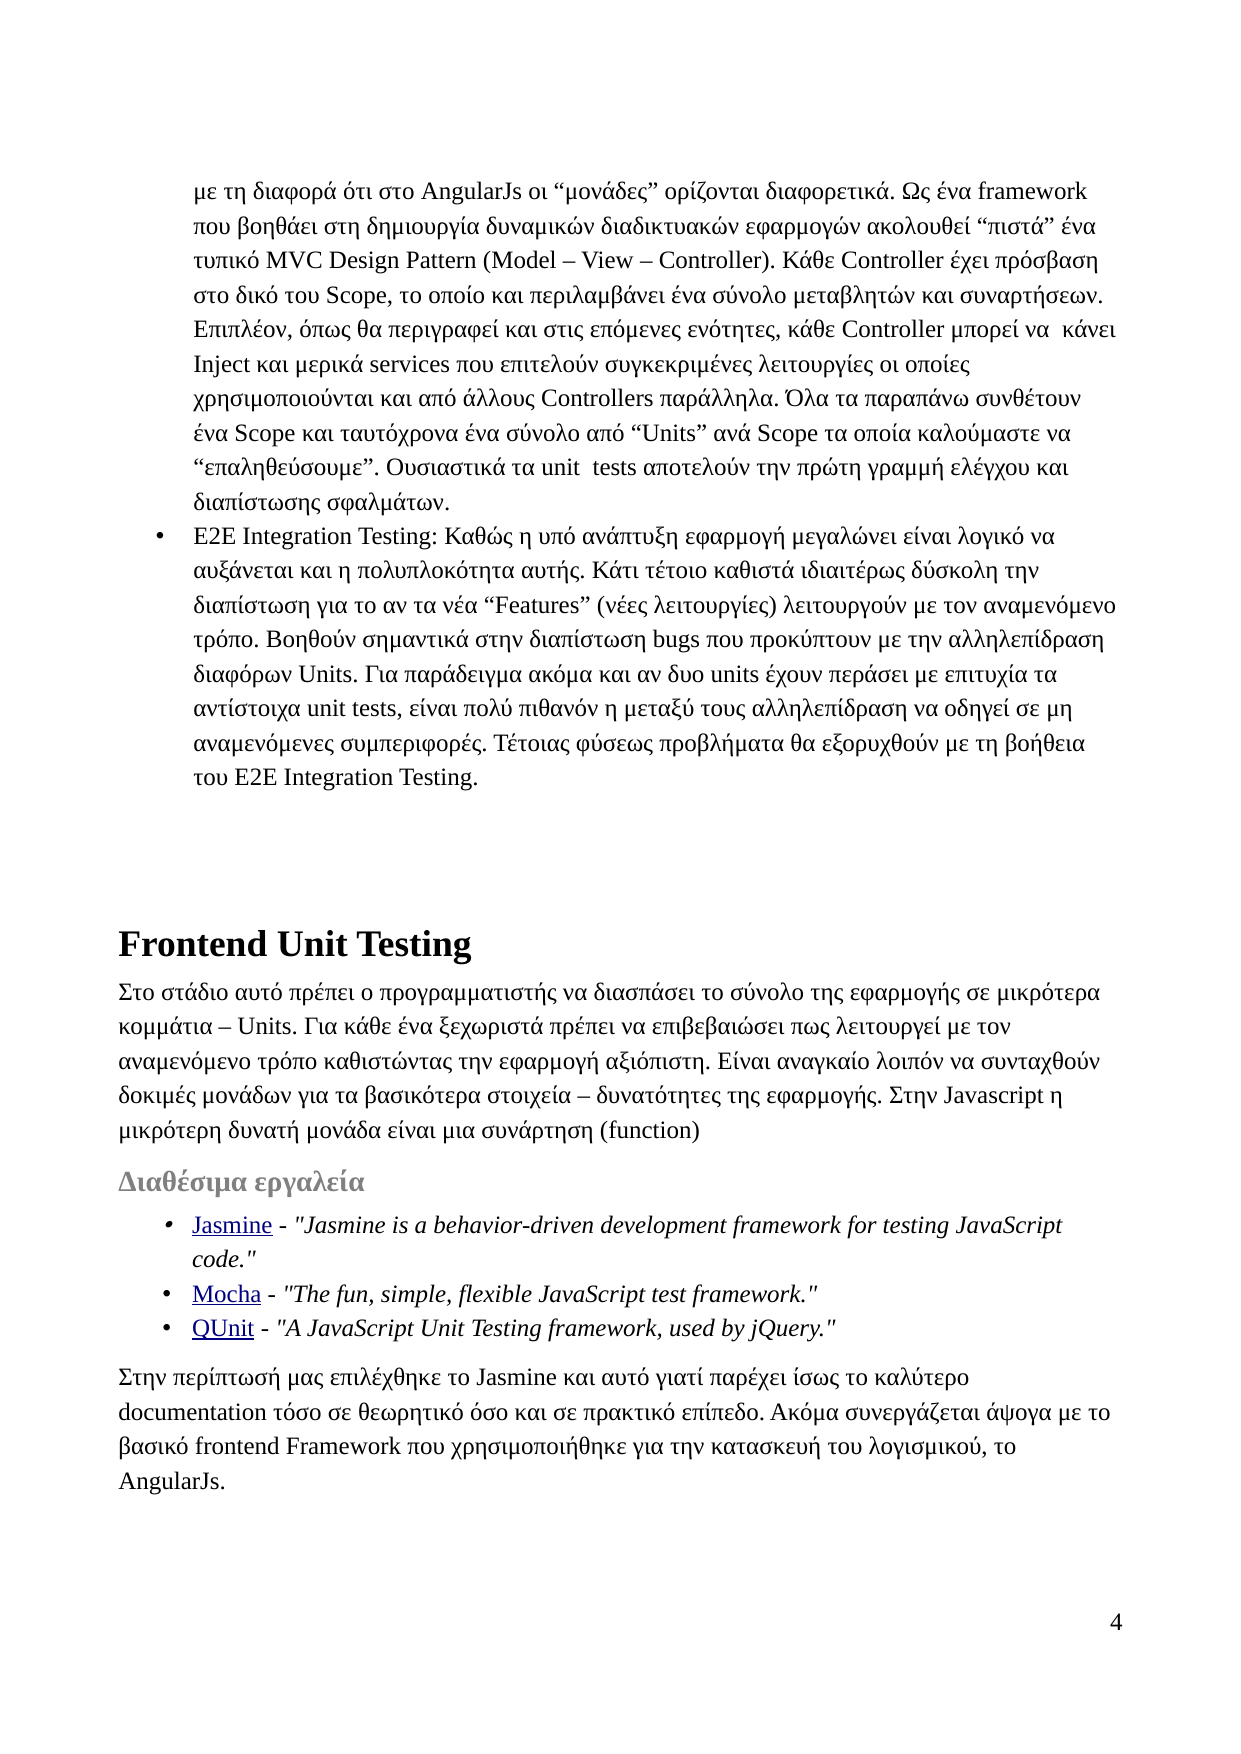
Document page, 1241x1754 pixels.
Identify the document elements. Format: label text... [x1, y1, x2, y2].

list Jasmine - "Jasmine is a behavior-driven development framework for testing JavaScript code." [162, 1210, 1122, 1273]
subtitle Frontend Unit Testing [118, 921, 1122, 964]
text Στην περίπτωσή μας επιλέχθηκε το Jasmine και αυτό γιατί παρέχει ίσως το καλύτερο documentation τόσο σε θεωρητικό όσο και σε πρακτικό επίπεδο. Ακόμα συνεργάζεται άψογα με το βασικό frontend Framework που χρησιμοποιήθηκε για την κατασκευή του λογισμικού, το AngularJs. [118, 1362, 1122, 1494]
list E2E Integration Testing: Καθώς η υπό ανάπτυξη εφαρμογή μεγαλώνει είναι λογικό να αυξάνεται και η πολυπλοκότητα αυτής. Κάτι τέτοιο καθιστά ιδιαιτέρως δύσκολη την διαπίστωση για το αν τα νέα “Features” (νέες λειτουργίες) λειτουργούν με τον αναμενόμενο τρόπο. Βοηθούν σημαντικά στην διαπίστωση bugs που προκύπτουν με την αλληλεπίδραση διαφόρων Units. Για παράδειγμα ακόμα και αν δυο units έχουν περάσει με επιτυχία τα αντίστοιχα unit tests, είναι πολύ πιθανόν η μεταξύ τους αλληλεπίδραση να οδηγεί σε μη αναμενόμενες συμπεριφορές. Τέτοιας φύσεως προβλήματα θα εξορυχθούν με τη βοήθεια του E2E Integration Testing. [156, 521, 1122, 791]
list με τη διαφορά ότι στο AngularJs οι “μονάδες” ορίζονται διαφορετικά. Ως ένα framework που βοηθάει στη δημιουργία δυναμικών διαδικτυακών εφαρμογών ακολουθεί “πιστά” ένα τυπικό MVC Design Pattern (Model – View – Controller). Κάθε Controller έχει πρόσβαση στο δικό του Scope, το οποίο και περιλαμβάνει ένα σύνολο μεταβλητών και συναρτήσεων. Επιπλέον, όπως θα περιγραφεί και στις επόμενες ενότητες, κάθε Controller μπορεί να κάνει Inject και μερικά services που επιτελούν συγκεκριμένες λειτουργίες οι οποίες χρησιμοποιούνται και από άλλους Controllers παράλληλα. Όλα τα παραπάνω συνθέτουν ένα Scope και ταυτόχρονα ένα σύνολο από “Units” ανά Scope τα οποία καλούμαστε να “επαληθεύσουμε”. Ουσιαστικά τα unit tests αποτελούν την πρώτη γραμμή ελέγχου και διαπίστωσης σφαλμάτων. [156, 176, 1122, 515]
list Mocha - "The fun, simple, flexible JavaScript test framework." [162, 1279, 1122, 1308]
text Στο στάδιο αυτό πρέπει ο προγραμματιστής να διασπάσει το σύνολο της εφαρμογής σε μικρότερα κομμάτια – Units. Για κάθε ένα ξεχωριστά πρέπει να επιβεβαιώσει πως λειτουργεί με τον αναμενόμενο τρόπο καθιστώντας την εφαρμογή αξιόπιστη. Είναι αναγκαίο λοιπόν να συνταχθούν δοκιμές μονάδων για τα βασικότερα στοιχεία – δυνατότητες της εφαρμογής. Στην Javascript η μικρότερη δυνατή μονάδα είναι μια συνάρτηση (function) [118, 977, 1122, 1143]
list QUnit - "A JavaScript Unit Testing framework, used by jQuery." [162, 1313, 1122, 1342]
subtitle Διαθέσιμα εργαλεία [118, 1164, 1122, 1197]
